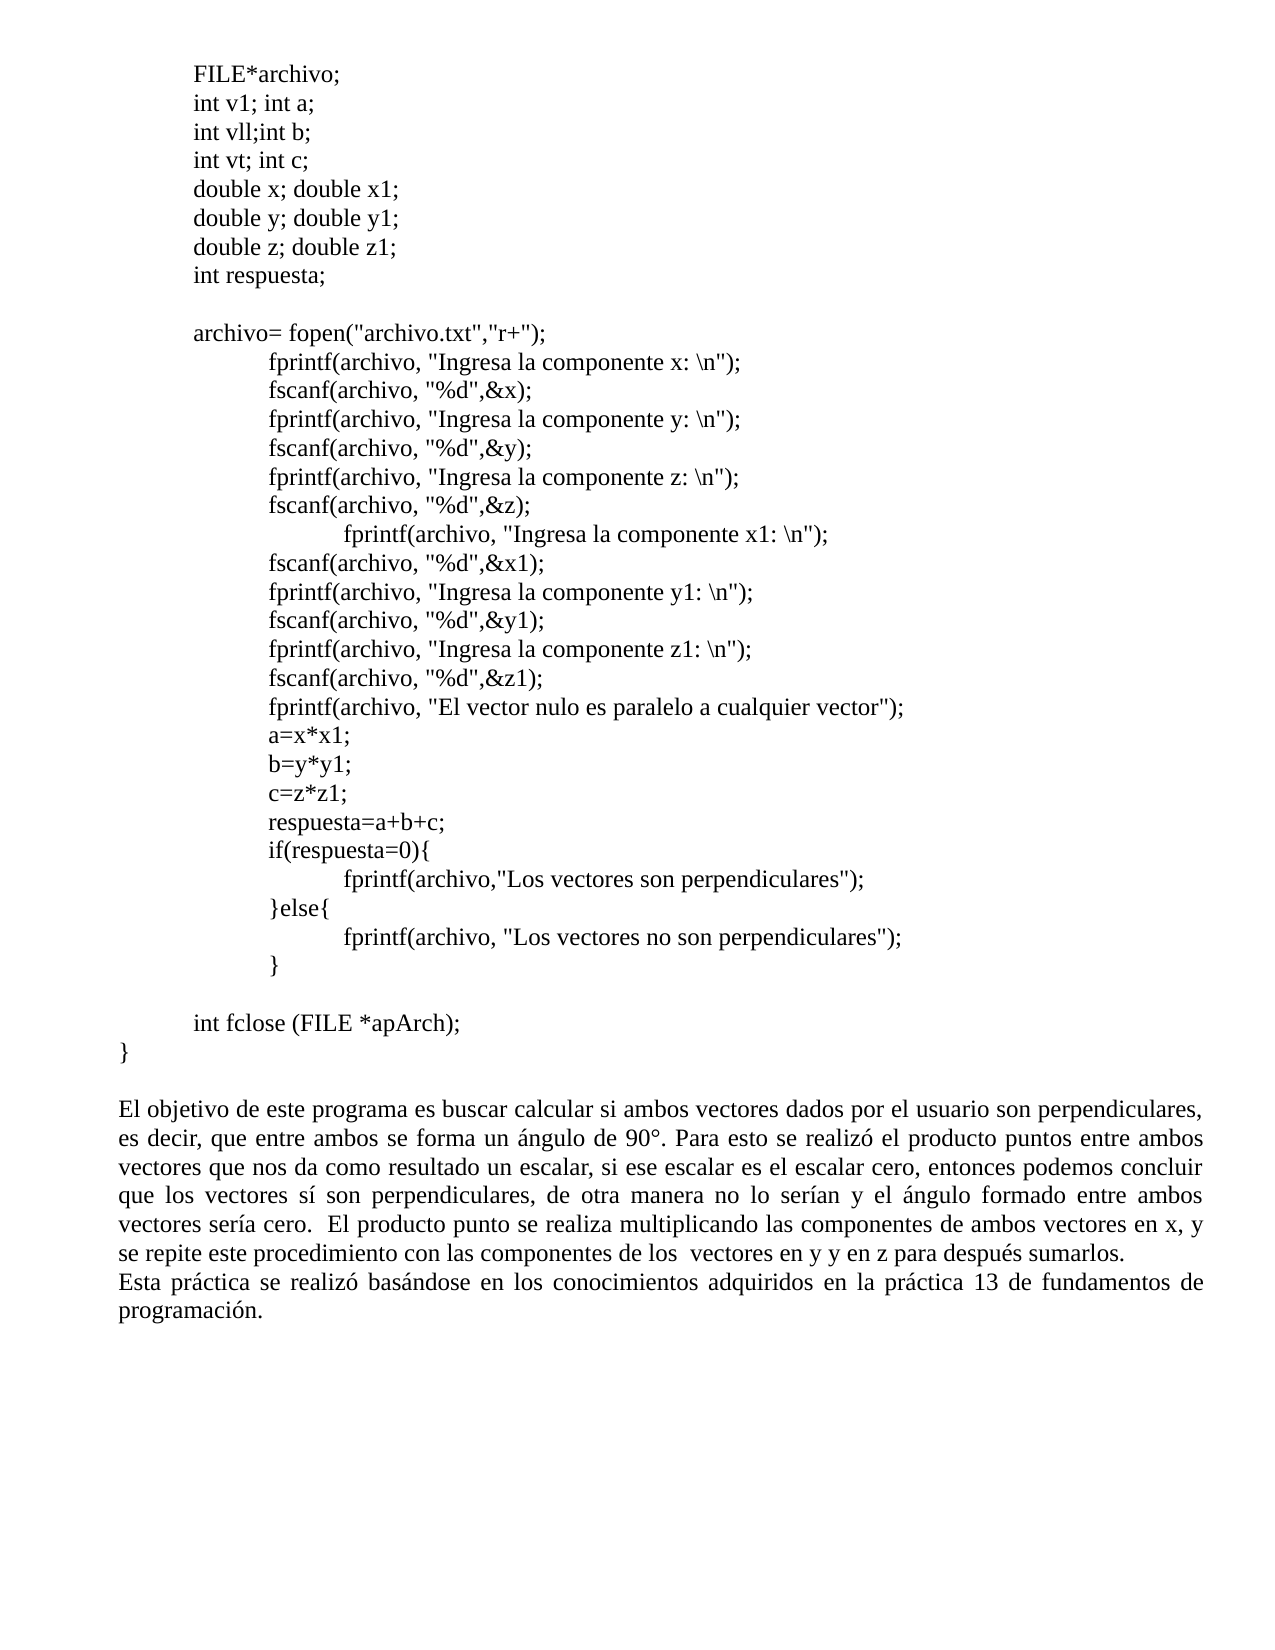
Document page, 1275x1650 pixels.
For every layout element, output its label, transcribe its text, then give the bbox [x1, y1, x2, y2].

text Esta práctica se realizó basándose en los conocimientos adquiridos en la práctica 13 de fundamentos de programación. [118, 1267, 1205, 1324]
text int v1; int a; [118, 88, 1205, 117]
text fscanf(archivo, "%d",&x1); [118, 548, 1205, 577]
text fscanf(archivo, "%d",&x); [118, 375, 1205, 404]
text fscanf(archivo, "%d",&y); [118, 433, 1205, 462]
text archivo= fopen("archivo.txt","r+"); [118, 318, 1205, 347]
text fprintf(archivo, "Los vectores no son perpendiculares"); [118, 922, 1205, 950]
text FILE*archivo; [118, 59, 1205, 88]
text } [118, 1037, 1205, 1065]
text } [118, 950, 1205, 979]
text int vt; int c; [118, 145, 1205, 174]
text fprintf(archivo, "Ingresa la componente x1: \n"); [118, 519, 1205, 548]
text fprintf(archivo, "Ingresa la componente y: \n"); [118, 404, 1205, 433]
text fprintf(archivo, "El vector nulo es paralelo a cualquier vector"); [118, 692, 1205, 720]
text fscanf(archivo, "%d",&y1); [118, 605, 1205, 634]
text fprintf(archivo, "Ingresa la componente x: \n"); [118, 347, 1205, 375]
text int respuesta; [118, 260, 1205, 289]
text int fclose (FILE *apArch); [118, 1008, 1205, 1037]
text if(respuesta=0){ [118, 835, 1205, 864]
text }else{ [118, 893, 1205, 922]
text respuesta=a+b+c; [118, 807, 1205, 835]
text El objetivo de este programa es buscar calcular si ambos vectores dados por el usuario son perpendiculares, es decir, que entre ambos se forma un ángulo de 90°. Para esto se realizó el producto puntos entre ambos vectores que nos da como resultado un escalar, si ese escalar es el escalar cero, entonces podemos concluir que los vectores sí son perpendiculares, de otra manera no lo serían y el ángulo formado entre ambos vectores sería cero. El producto punto se realiza multiplicando las componentes de ambos vectores en x, y se repite este procedimiento con las componentes de los vectores en y y en z para después sumarlos. [118, 1094, 1205, 1267]
text c=z*z1; [118, 778, 1205, 807]
text fprintf(archivo, "Ingresa la componente y1: \n"); [118, 577, 1205, 605]
text fscanf(archivo, "%d",&z1); [118, 663, 1205, 692]
text fprintf(archivo, "Ingresa la componente z1: \n"); [118, 634, 1205, 663]
text a=x*x1; [118, 720, 1205, 749]
text double x; double x1; [118, 174, 1205, 203]
text double z; double z1; [118, 232, 1205, 260]
text b=y*y1; [118, 749, 1205, 778]
text double y; double y1; [118, 203, 1205, 232]
text fprintf(archivo, "Ingresa la componente z: \n"); [118, 462, 1205, 490]
text fprintf(archivo,"Los vectores son perpendiculares"); [118, 864, 1205, 893]
text int vll;int b; [118, 117, 1205, 145]
text fscanf(archivo, "%d",&z); [118, 490, 1205, 519]
